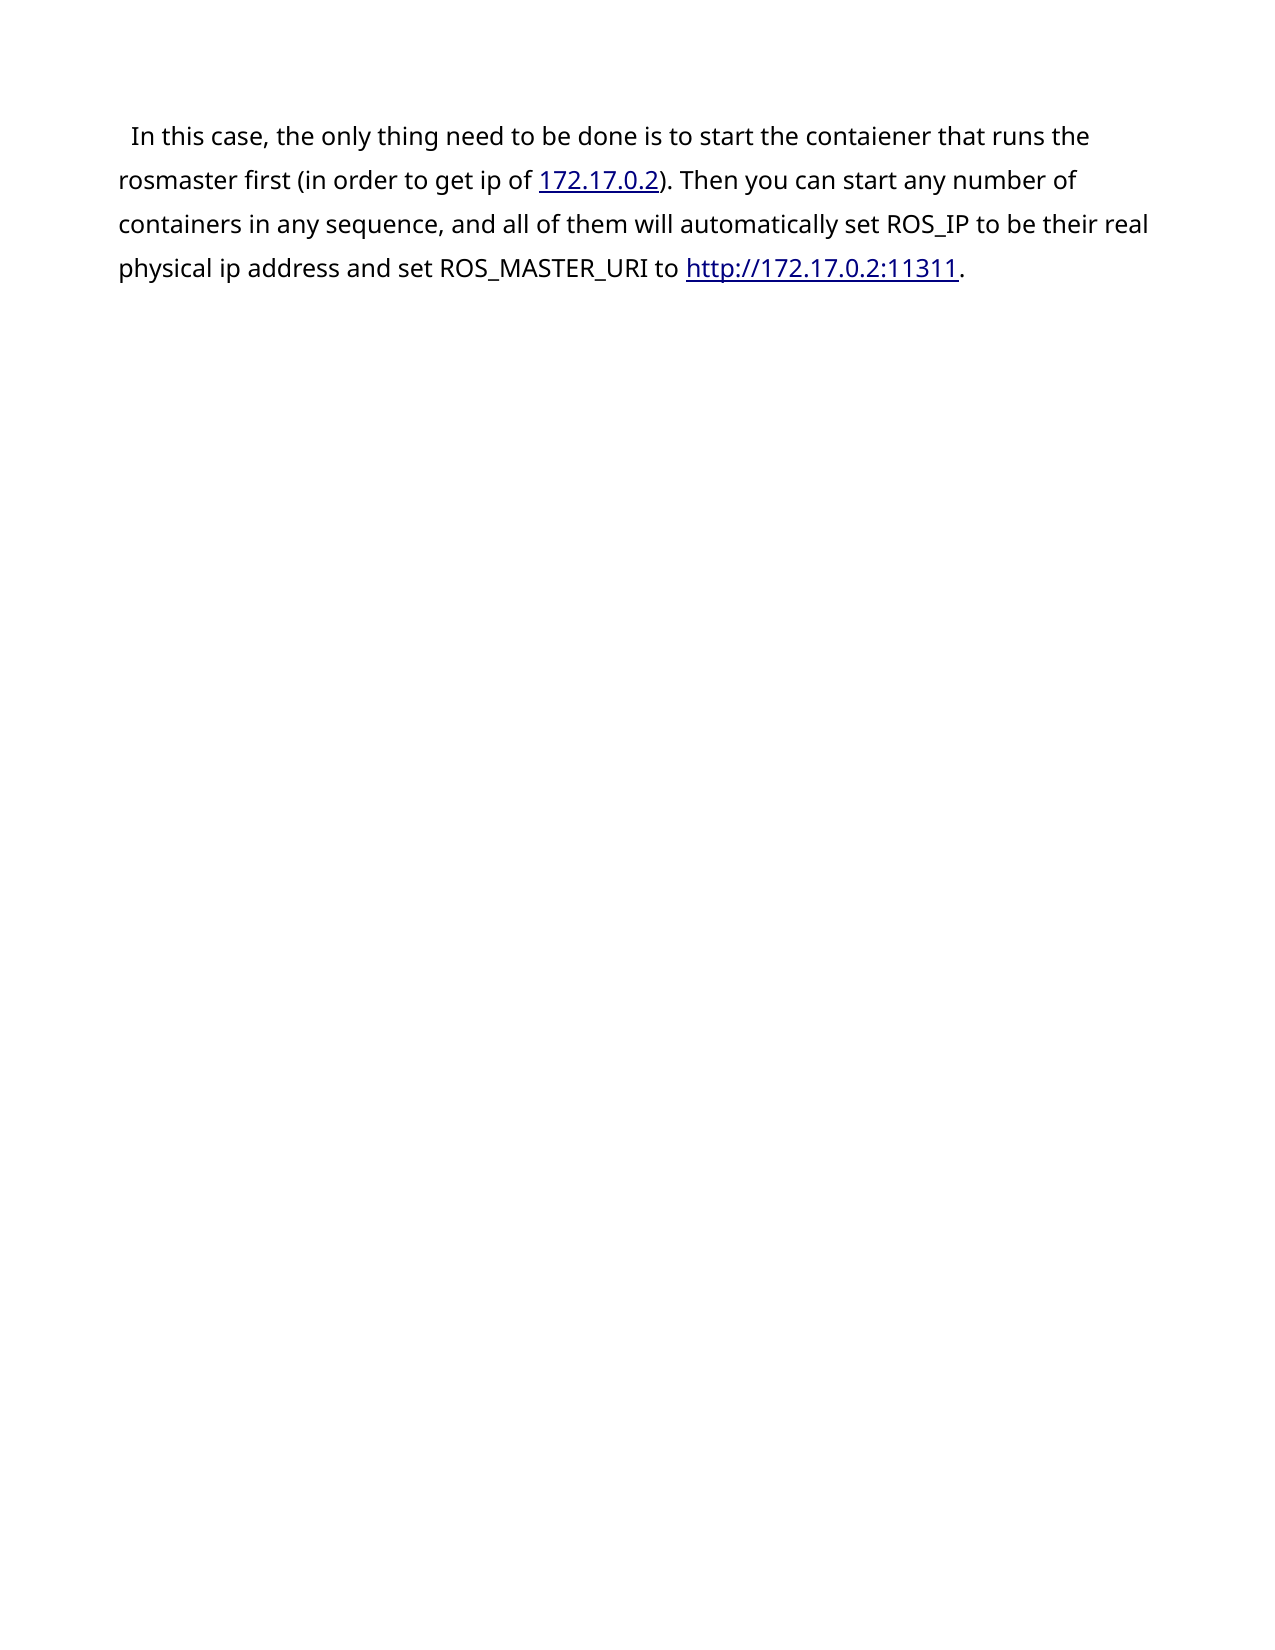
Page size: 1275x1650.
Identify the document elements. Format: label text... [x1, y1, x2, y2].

text In this case, the only thing need to be done is to start the contaiener that runs the rosmaster first (in order to get ip of 172.17.0.2). Then you can start any number of containers in any sequence, and all of them will automatically set ROS_IP to be their real physical ip address and set ROS_MASTER_URI to http://172.17.0.2:11311. [118, 118, 1157, 285]
